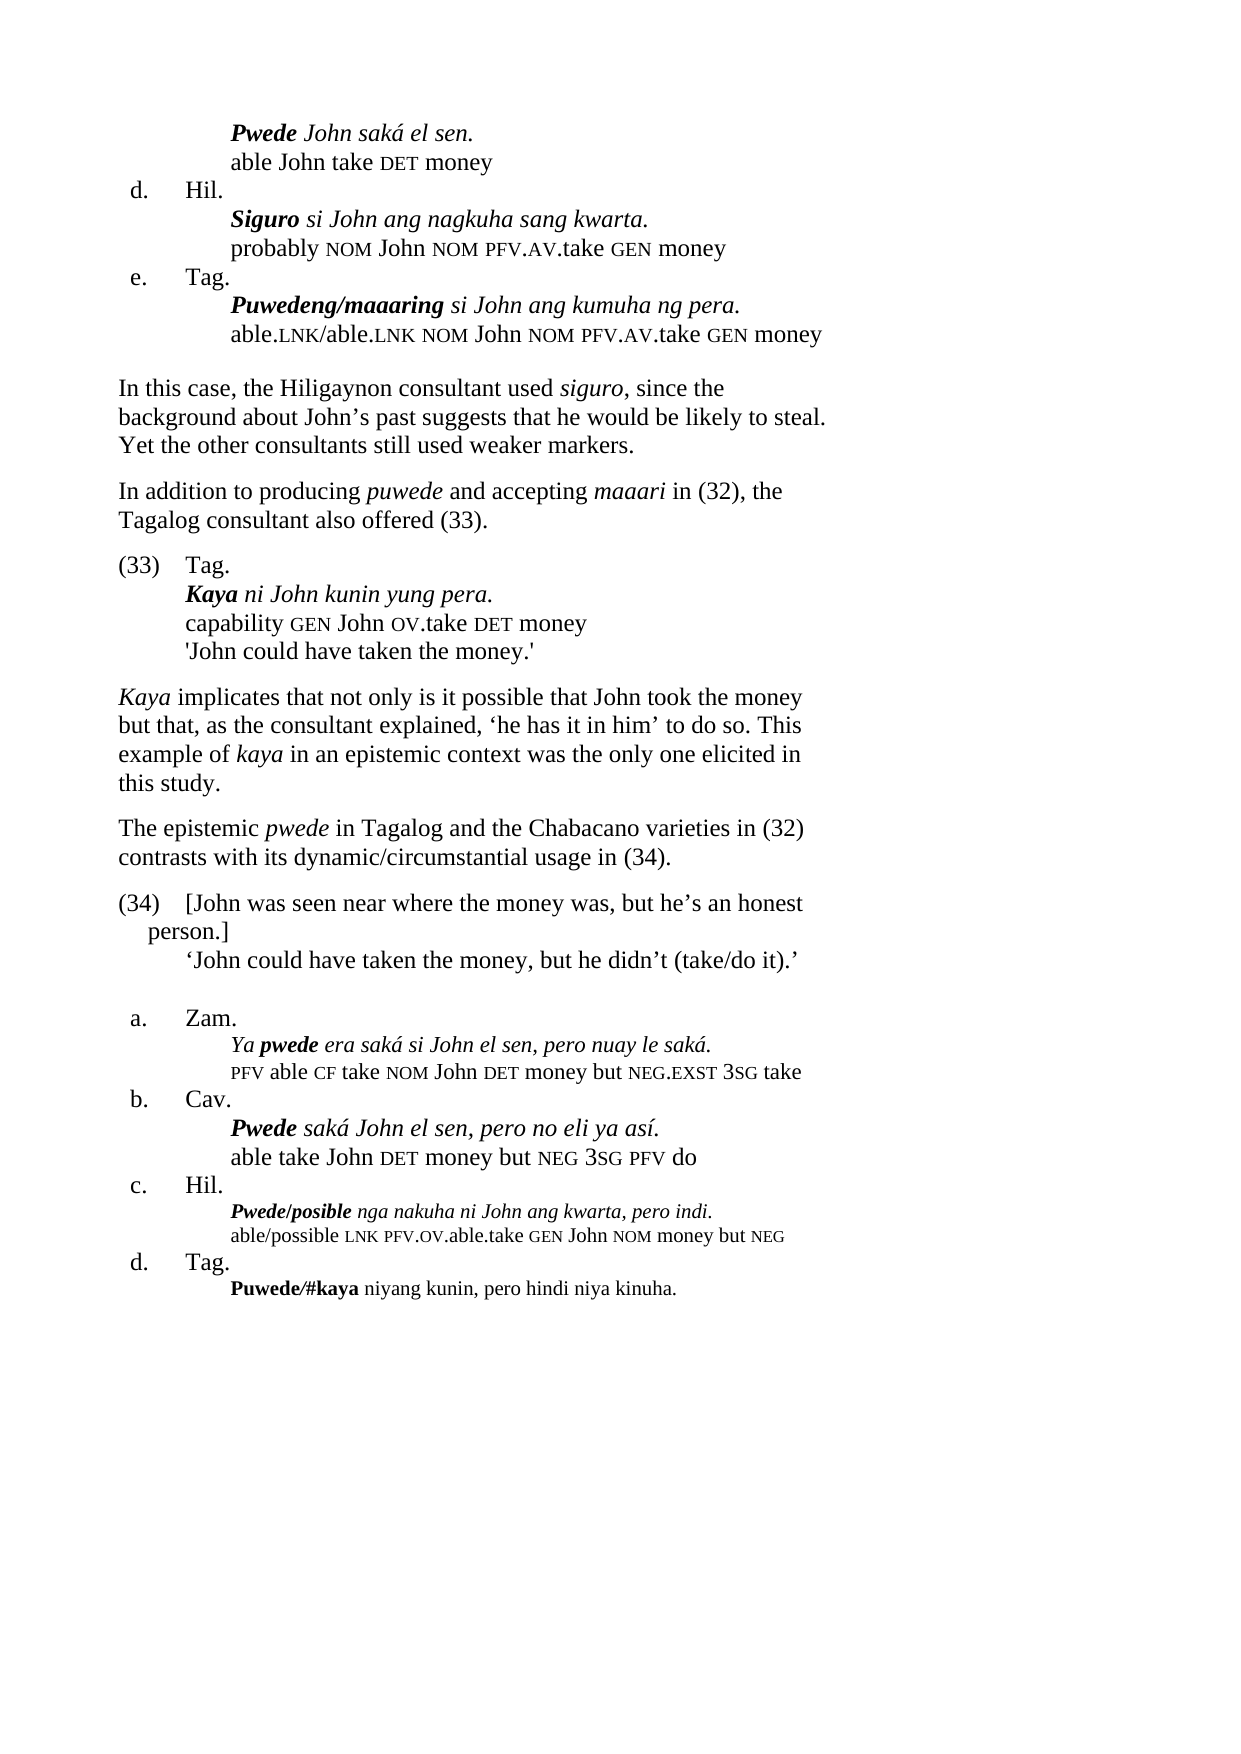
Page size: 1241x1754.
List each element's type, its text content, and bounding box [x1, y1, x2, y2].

list Tag. [130, 262, 827, 291]
text In this case, the Hiligaynon consultant used siguro, since the background about John’s past suggests that he would be likely to steal. Yet the other consultants still used weaker markers. [118, 373, 827, 459]
text Puwedeng/maaaring si John ang kumuha ng pera. [230, 291, 827, 319]
text Ya pwede era saká si John el sen, pero nuay le saká. [230, 1031, 827, 1058]
text able John take det money [230, 147, 827, 176]
text Siguro si John ang nagkuha sang kwarta. [230, 204, 827, 233]
text Kaya implicates that not only is it possible that John took the money but that, as the consultant explained, ‘he has it in him’ to do so. This example of kaya in an epistemic context was the only one elicited in this study. [118, 682, 827, 797]
text Pwede John saká el sen. [230, 118, 827, 147]
text Puwede/#kaya niyang kunin, pero hindi niya kinuha. [230, 1276, 827, 1300]
text Pwede/posible nga nakuha ni John ang kwarta, pero indi. [230, 1199, 827, 1223]
text able.lnk/able.lnk nom John nom pfv.av.take gen money [230, 319, 827, 348]
text ‘John could have taken the money, but he didn’t (take/do it).’ [148, 945, 827, 974]
list Tag. [118, 550, 827, 579]
text capability gen John ov.take det money [130, 608, 827, 636]
list Tag. [130, 1247, 827, 1276]
list [John was seen near where the money was, but he’s an honest person.] [118, 888, 827, 945]
text Pwede saká John el sen, pero no eli ya así. [230, 1113, 827, 1142]
text 'John could have taken the money.' [185, 636, 827, 665]
list Hil. [130, 1170, 827, 1199]
text able/possible lnk pfv.ov.able.take gen John nom money but neg [230, 1223, 827, 1247]
text pfv able cf take nom John det money but neg.exst 3sg take [230, 1058, 827, 1084]
text Kaya ni John kunin yung pera. [130, 579, 827, 608]
text The epistemic pwede in Tagalog and the Chabacano varieties in (32) contrasts with its dynamic/circumstantial usage in (34). [118, 813, 827, 871]
list Zam. [130, 1003, 827, 1031]
list Hil. [130, 176, 827, 204]
list Cav. [130, 1084, 827, 1113]
text able take John det money but neg 3sg pfv do [230, 1142, 827, 1170]
text In addition to producing puwede and accepting maaari in (32), the Tagalog consultant also offered (33). [118, 476, 827, 533]
text probably nom John nom pfv.av.take gen money [230, 233, 827, 262]
